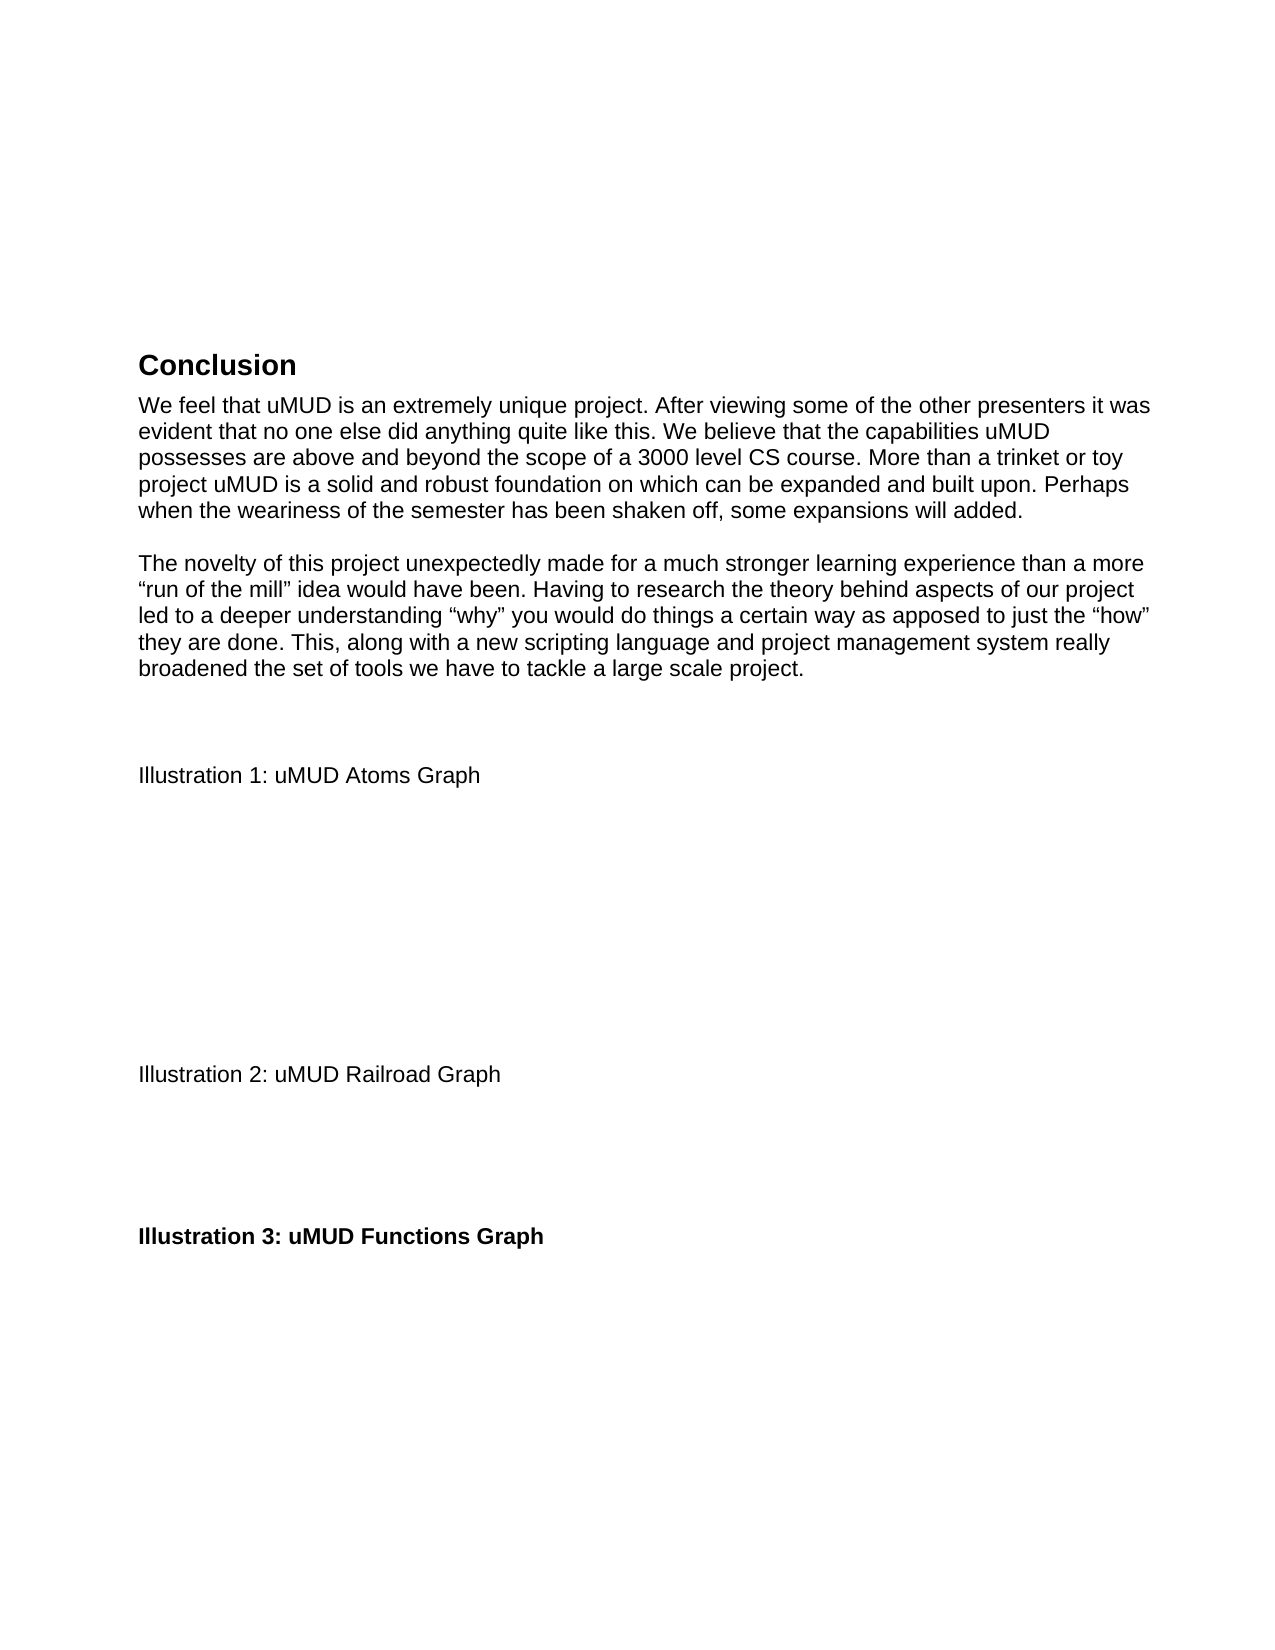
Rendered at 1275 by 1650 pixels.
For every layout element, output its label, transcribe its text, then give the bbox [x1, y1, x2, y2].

text We feel that uMUD is an extremely unique project. After viewing some of the other presenters it was evident that no one else did anything quite like this. We believe that the capabilities uMUD possesses are above and beyond the scope of a 3000 level CS course. More than a trinket or toy project uMUD is a solid and robust foundation on which can be expanded and built upon. Perhaps when the weariness of the semester has been shaken off, some expansions will added. [138, 392, 1162, 523]
text Illustration 1: uMUD Atoms Graph [138, 762, 1162, 788]
text Illustration 3: uMUD Functions Graph [138, 1223, 1162, 1249]
text Illustration 2: uMUD Railroad Graph [138, 1061, 1162, 1087]
text The novelty of this project unexpectedly made for a much stronger learning experience than a more “run of the mill” idea would have been. Having to research the theory behind aspects of our project led to a deeper understanding “why” you would do things a certain way as apposed to just the “how” they are done. This, along with a new scripting language and project management system really broadened the set of tools we have to tackle a large scale project. [138, 550, 1162, 681]
subtitle Conclusion [138, 348, 1162, 381]
